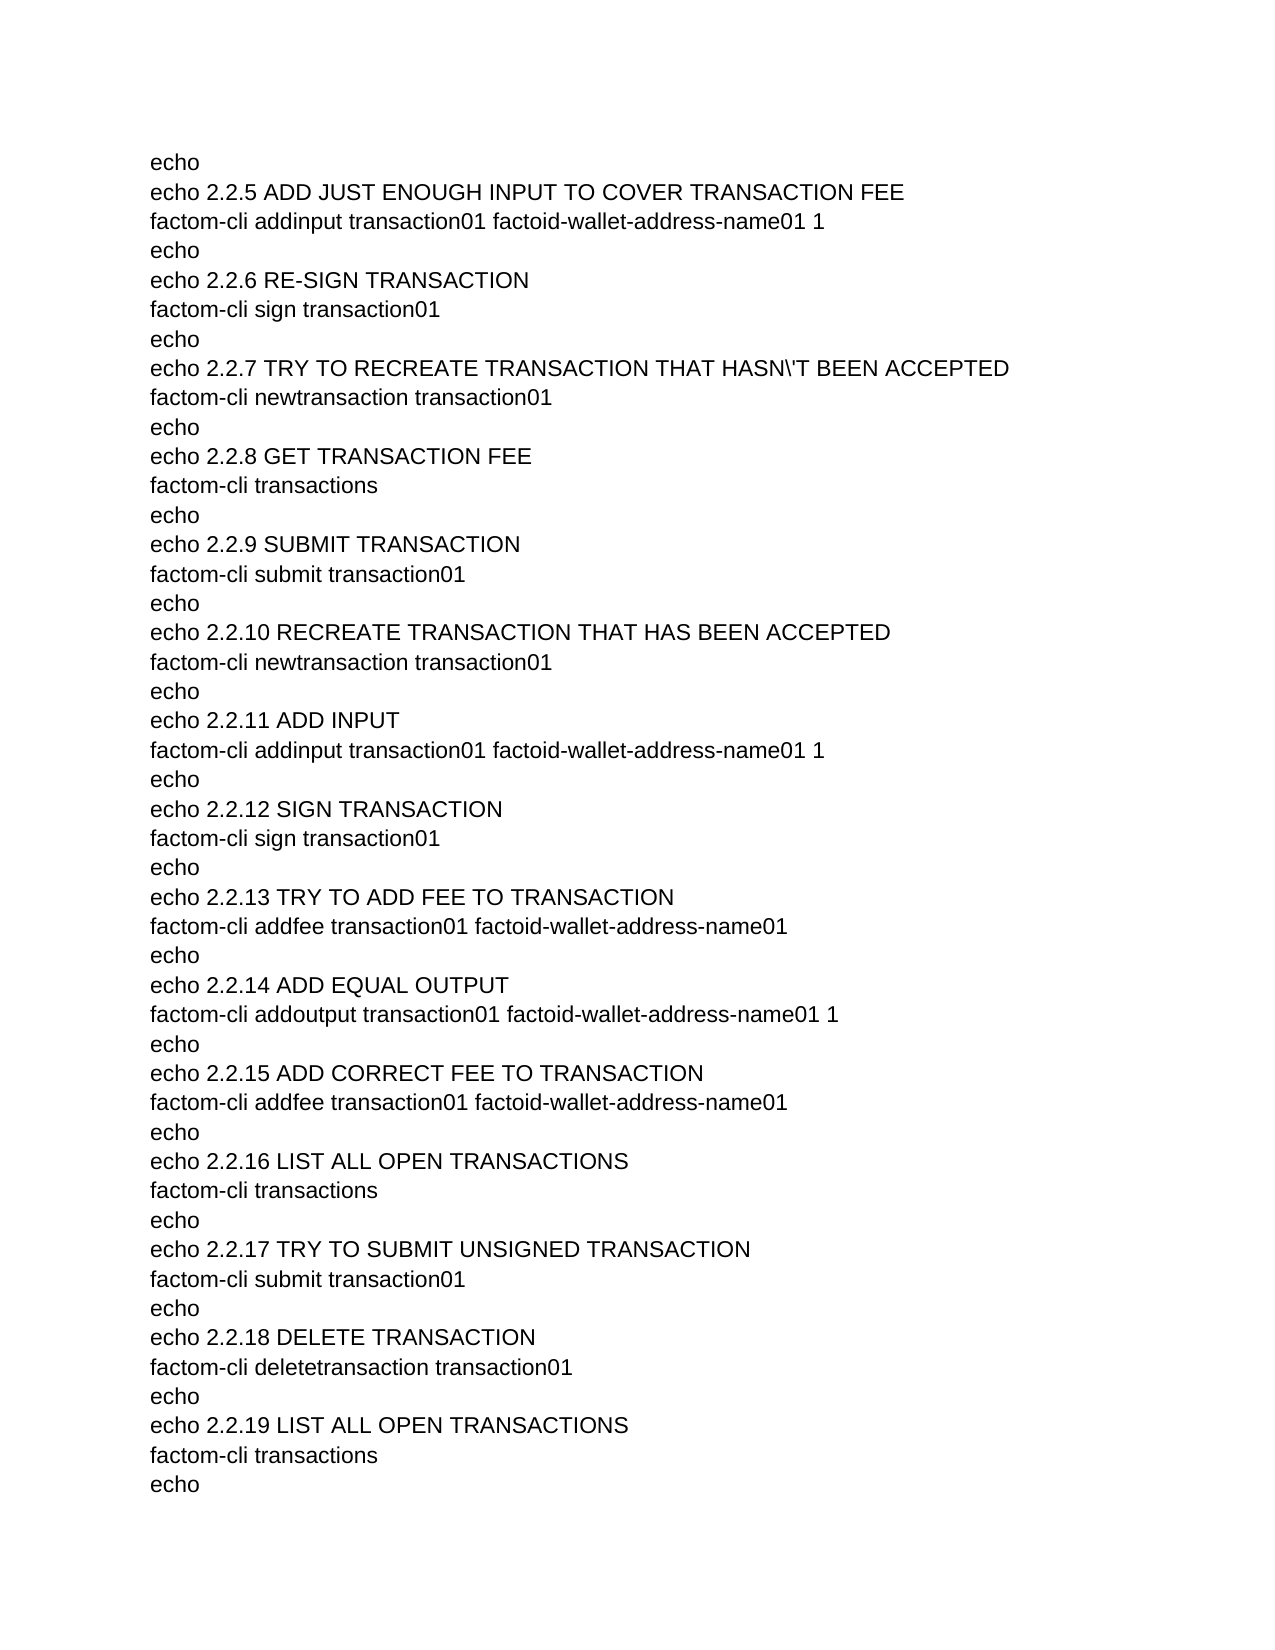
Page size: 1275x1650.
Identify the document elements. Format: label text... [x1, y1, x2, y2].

text echo [150, 591, 1125, 616]
text factom-cli submit transaction01 [150, 1266, 1125, 1292]
text factom-cli transactions [150, 1178, 1125, 1204]
text echo 2.2.11 ADD INPUT [150, 708, 1125, 734]
text factom-cli addinput transaction01 factoid-wallet-address-name01 1 [150, 737, 1125, 763]
text echo 2.2.5 ADD JUST ENOUGH INPUT TO COVER TRANSACTION FEE [150, 179, 1125, 205]
text factom-cli newtransaction transaction01 [150, 385, 1125, 411]
text factom-cli sign transaction01 [150, 826, 1125, 851]
text echo [150, 1472, 1125, 1497]
text echo 2.2.16 LIST ALL OPEN TRANSACTIONS [150, 1149, 1125, 1174]
text echo 2.2.15 ADD CORRECT FEE TO TRANSACTION [150, 1061, 1125, 1086]
text factom-cli addfee transaction01 factoid-wallet-address-name01 [150, 1090, 1125, 1116]
text echo [150, 855, 1125, 881]
text factom-cli transactions [150, 1442, 1125, 1468]
text factom-cli sign transaction01 [150, 297, 1125, 322]
text echo 2.2.9 SUBMIT TRANSACTION [150, 532, 1125, 557]
text echo [150, 326, 1125, 352]
text echo 2.2.14 ADD EQUAL OUTPUT [150, 972, 1125, 998]
text echo [150, 1031, 1125, 1057]
text echo [150, 1296, 1125, 1321]
text factom-cli submit transaction01 [150, 561, 1125, 587]
text echo 2.2.19 LIST ALL OPEN TRANSACTIONS [150, 1413, 1125, 1439]
text echo [150, 767, 1125, 792]
text echo 2.2.8 GET TRANSACTION FEE [150, 444, 1125, 469]
text factom-cli newtransaction transaction01 [150, 649, 1125, 675]
text echo 2.2.6 RE-SIGN TRANSACTION [150, 267, 1125, 293]
text echo [150, 943, 1125, 969]
text echo 2.2.13 TRY TO ADD FEE TO TRANSACTION [150, 884, 1125, 910]
text echo [150, 1119, 1125, 1145]
text factom-cli transactions [150, 473, 1125, 499]
text echo [150, 1207, 1125, 1233]
text factom-cli addoutput transaction01 factoid-wallet-address-name01 1 [150, 1002, 1125, 1027]
text echo [150, 502, 1125, 528]
text factom-cli addinput transaction01 factoid-wallet-address-name01 1 [150, 209, 1125, 234]
text echo [150, 1384, 1125, 1409]
text echo [150, 414, 1125, 440]
text echo 2.2.17 TRY TO SUBMIT UNSIGNED TRANSACTION [150, 1237, 1125, 1262]
text echo [150, 150, 1125, 176]
text echo [150, 679, 1125, 704]
text echo 2.2.18 DELETE TRANSACTION [150, 1325, 1125, 1351]
text echo [150, 238, 1125, 264]
text factom-cli addfee transaction01 factoid-wallet-address-name01 [150, 914, 1125, 939]
text echo 2.2.7 TRY TO RECREATE TRANSACTION THAT HASN\'T BEEN ACCEPTED [150, 356, 1125, 381]
text echo 2.2.12 SIGN TRANSACTION [150, 796, 1125, 822]
text echo 2.2.10 RECREATE TRANSACTION THAT HAS BEEN ACCEPTED [150, 620, 1125, 646]
text factom-cli deletetransaction transaction01 [150, 1354, 1125, 1380]
